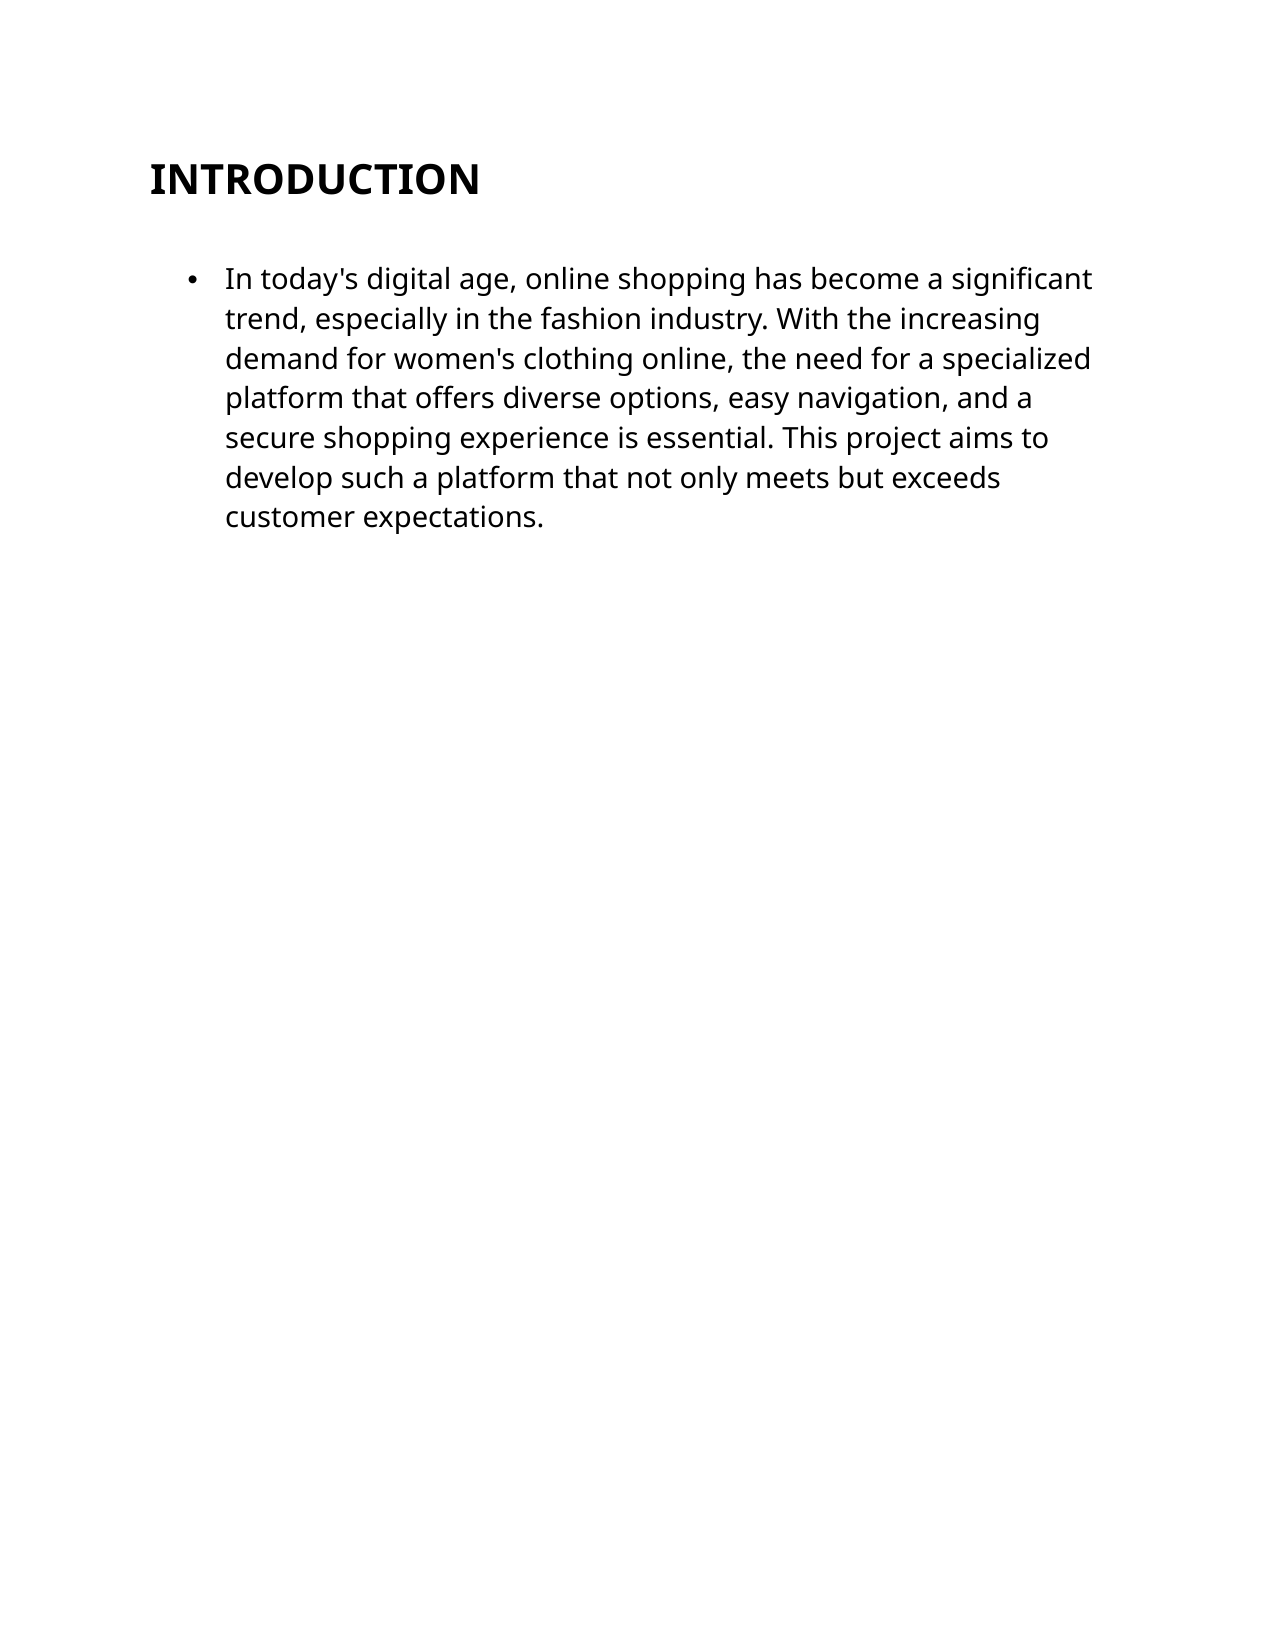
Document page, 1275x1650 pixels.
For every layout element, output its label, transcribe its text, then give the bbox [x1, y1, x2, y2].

text INTRODUCTION [150, 150, 1125, 207]
list In today's digital age, online shopping has become a significant trend, especially in the fashion industry. With the increasing demand for women's clothing online, the need for a specialized platform that offers diverse options, easy navigation, and a secure shopping experience is essential. This project aims to develop such a platform that not only meets but exceeds customer expectations. [187, 259, 1125, 536]
